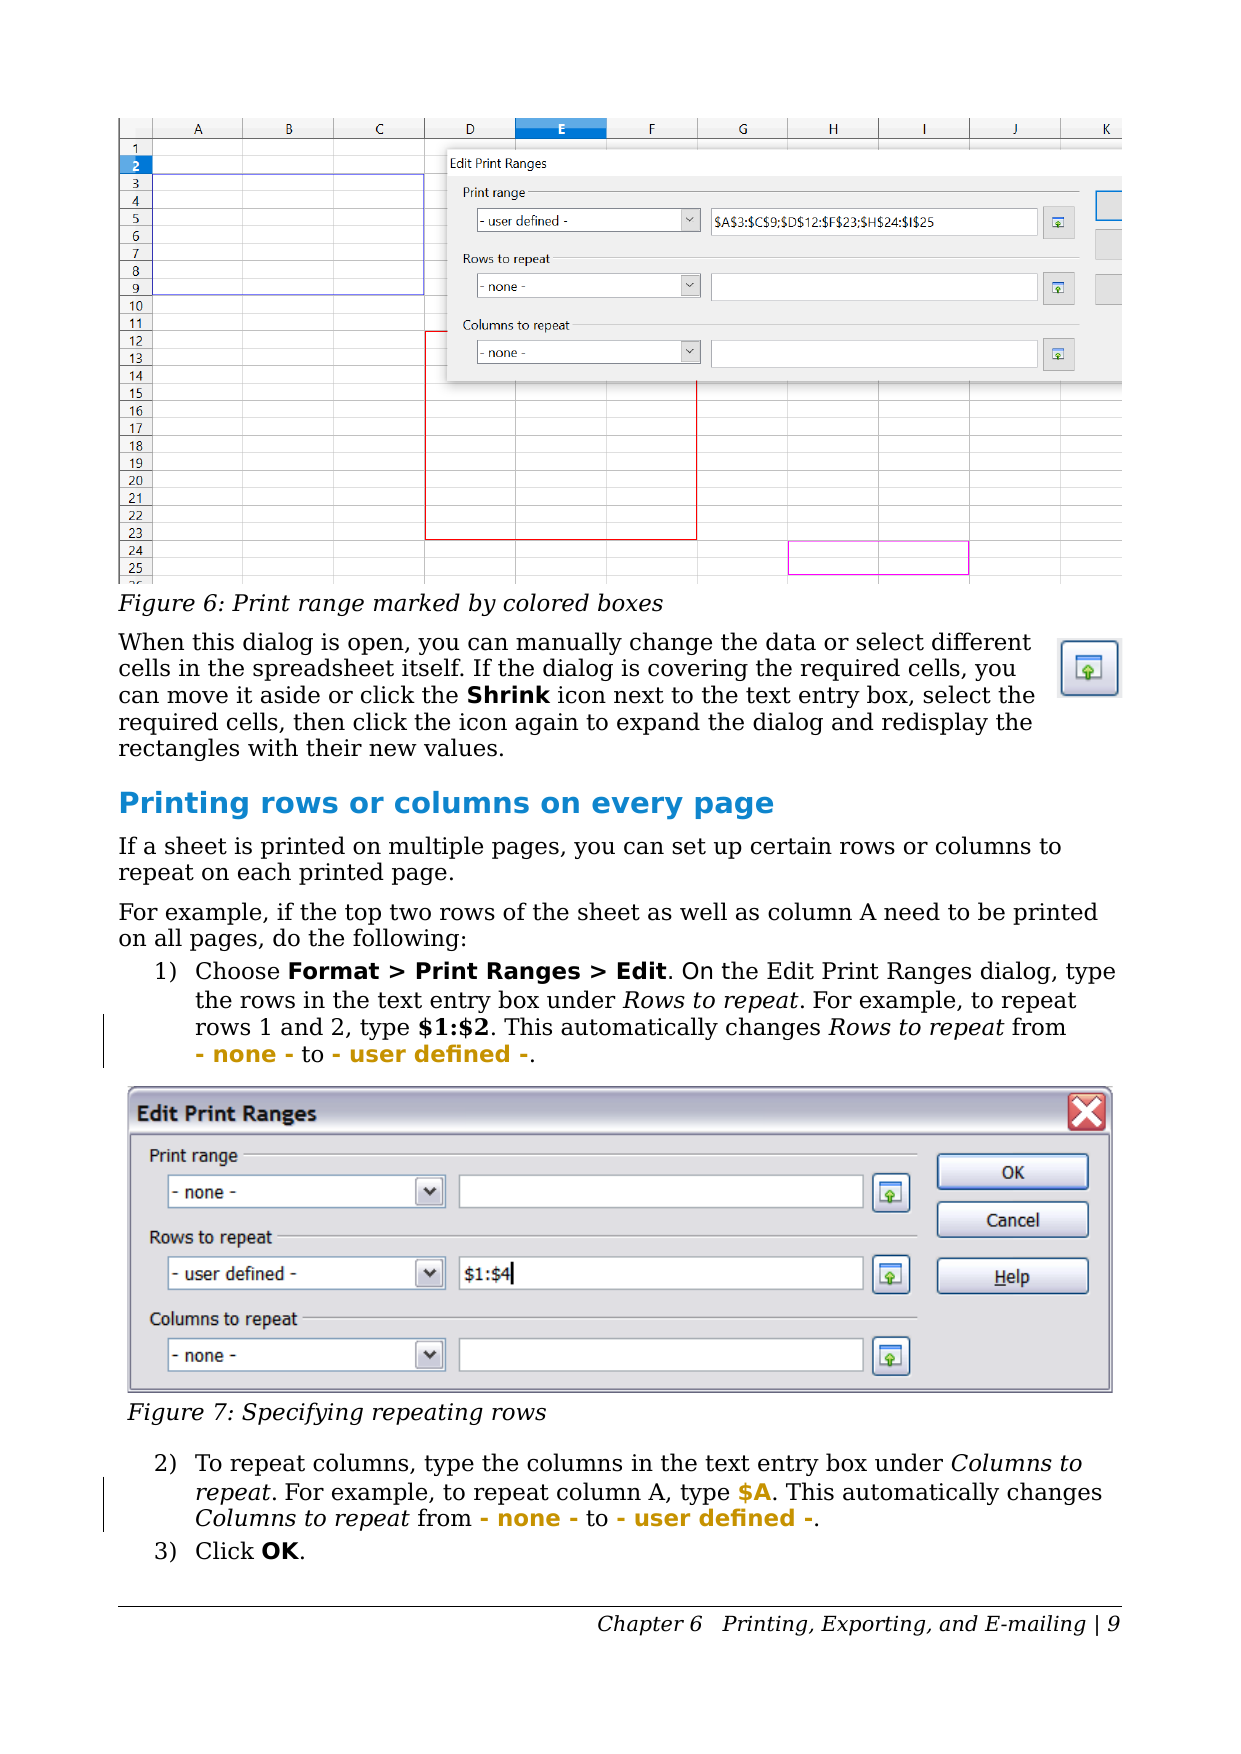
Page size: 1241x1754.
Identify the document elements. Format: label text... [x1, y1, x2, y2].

list To repeat columns, type the columns in the text entry box under Columns to repeat. For example, to repeat column A, type $A. This automatically changes Columns to repeat from - none - to - user defined -. [177, 1450, 1122, 1532]
subtitle Printing rows or columns on every page [118, 786, 1122, 820]
text Figure 6: Print range marked by colored boxes [118, 590, 1122, 616]
picture [127, 1086, 1113, 1393]
list Choose Format > Print Ranges > Edit. On the Edit Print Ranges dialog, type the rows in the text entry box under Rows to repeat. For example, to repeat rows 1 and 2, type $1:$2. This automatically changes Rows to repeat from - none - to - user defined -. [177, 958, 1122, 1067]
list Click OK. [177, 1538, 1122, 1565]
picture [1056, 638, 1123, 698]
picture [118, 118, 1122, 584]
text When this dialog is open, you can manually change the data or select different cells in the spreadsheet itself. If the dialog is covering the required cells, you can move it aside or click the Shrink icon next to the text entry box, select the required cells, then click the icon again to expand the dialog and redisplay the rectangles with their new values. [118, 629, 1122, 762]
text If a sheet is printed on multiple pages, you can set up certain rows or columns to repeat on each printed page. [118, 833, 1122, 886]
list For example, if the top two rows of the sheet as well as column A need to be printed on all pages, do the following: [118, 899, 1122, 952]
text Figure 7: Specifying repeating rows [127, 1399, 1113, 1426]
